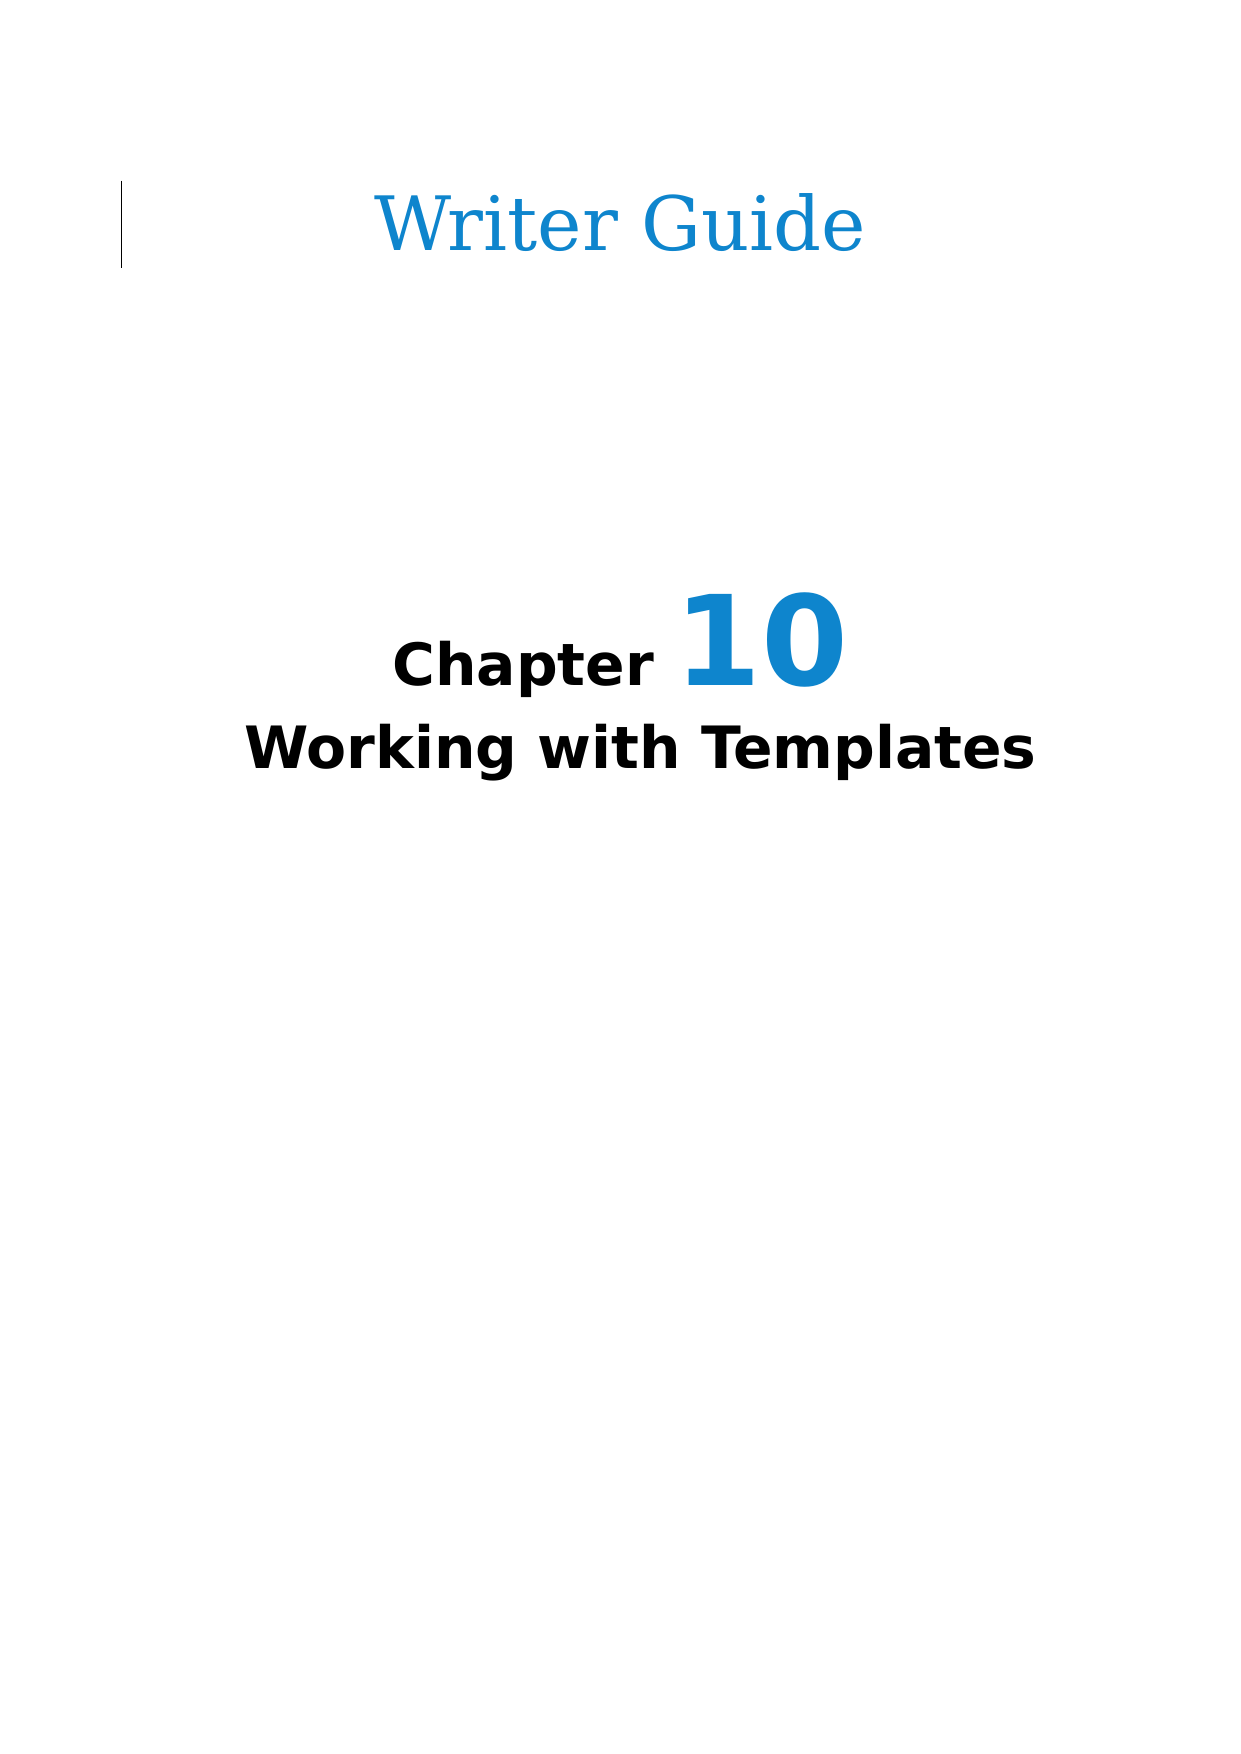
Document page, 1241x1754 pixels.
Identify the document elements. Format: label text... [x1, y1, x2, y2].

subtitle Chapter 10 Working with Templates [136, 569, 1104, 782]
text Writer Guide [136, 181, 1104, 268]
